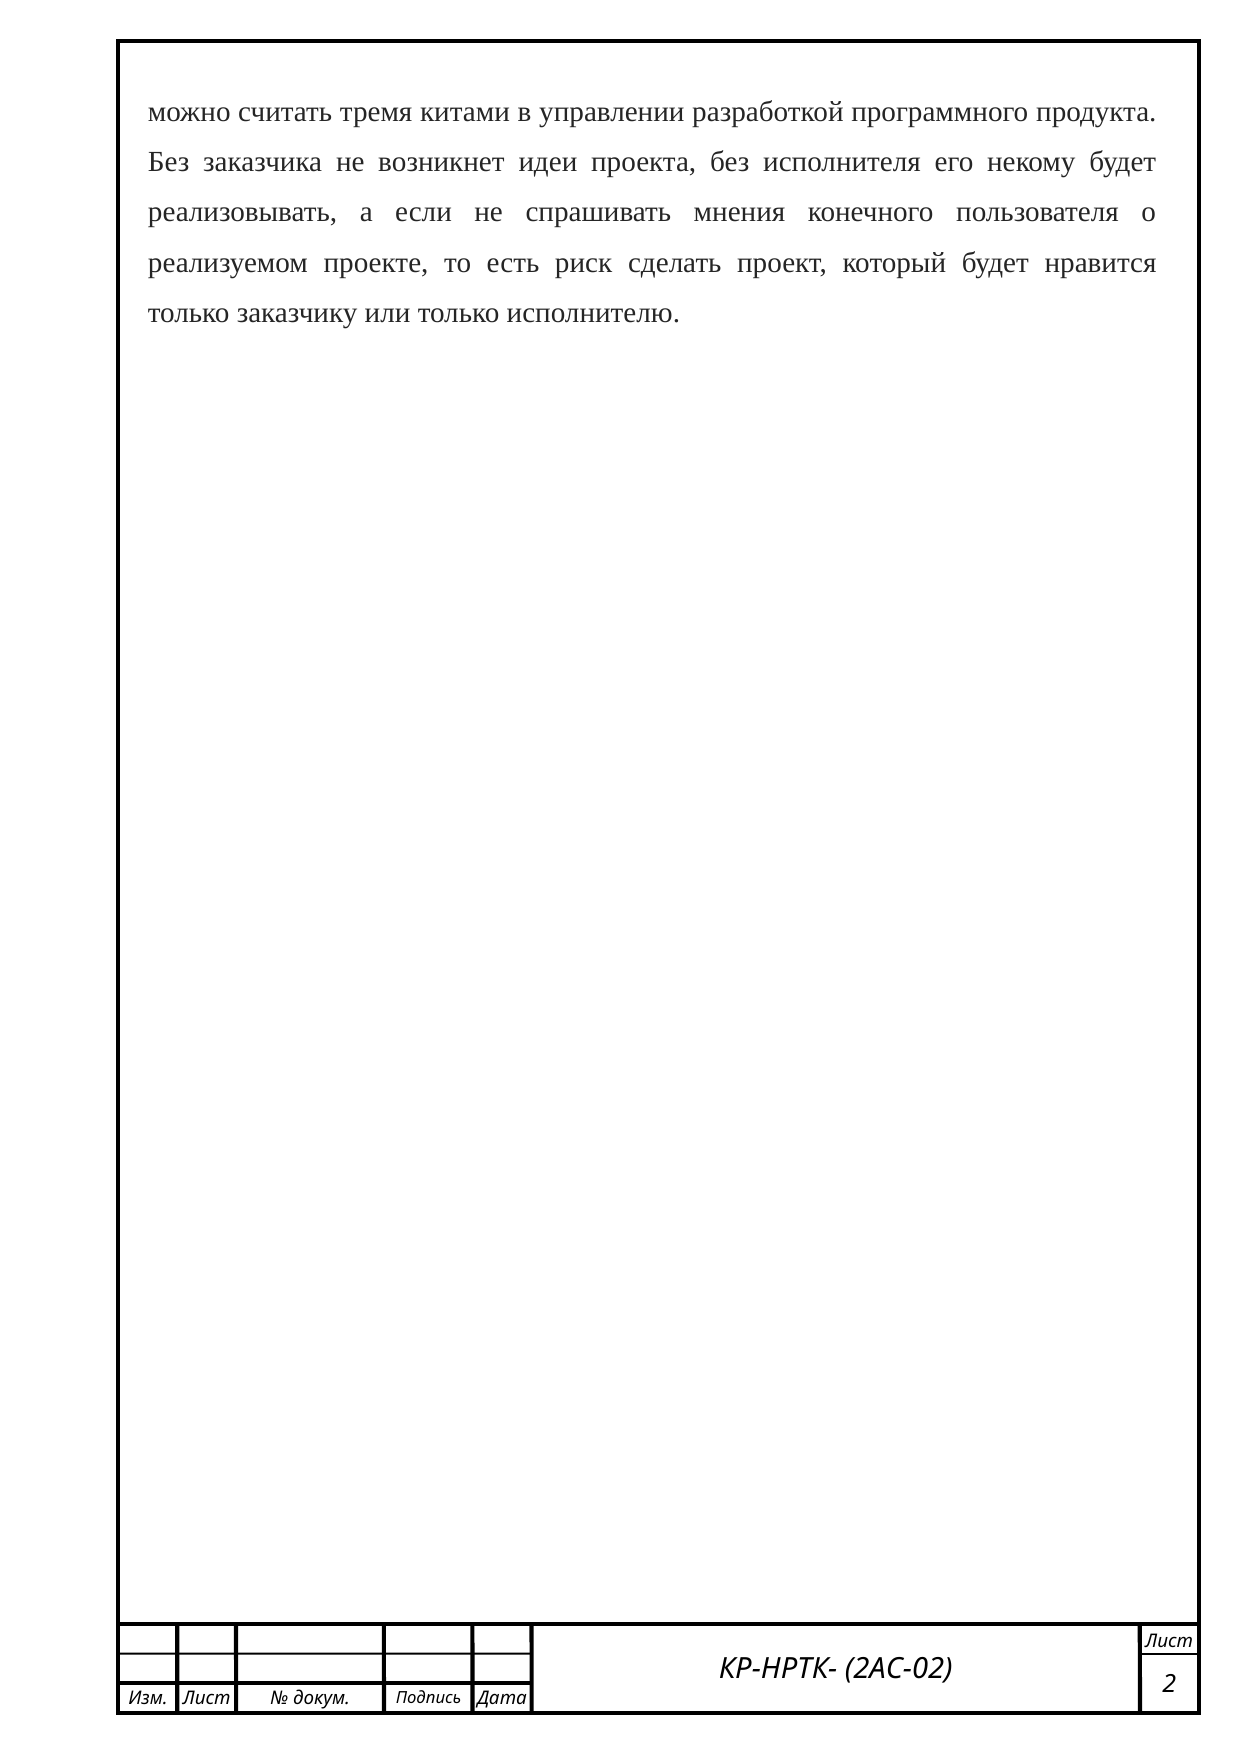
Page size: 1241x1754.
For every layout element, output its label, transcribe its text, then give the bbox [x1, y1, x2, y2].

text можно считать тремя китами в управлении разработкой программного продукта. Без заказчика не возникнет идеи проекта, без исполнителя его некому будет реализовывать, а если не спрашивать мнения конечного пользователя о реализуемом проекте, то есть риск сделать проект, который будет нравится только заказчику или только исполнителю. [148, 94, 1157, 328]
